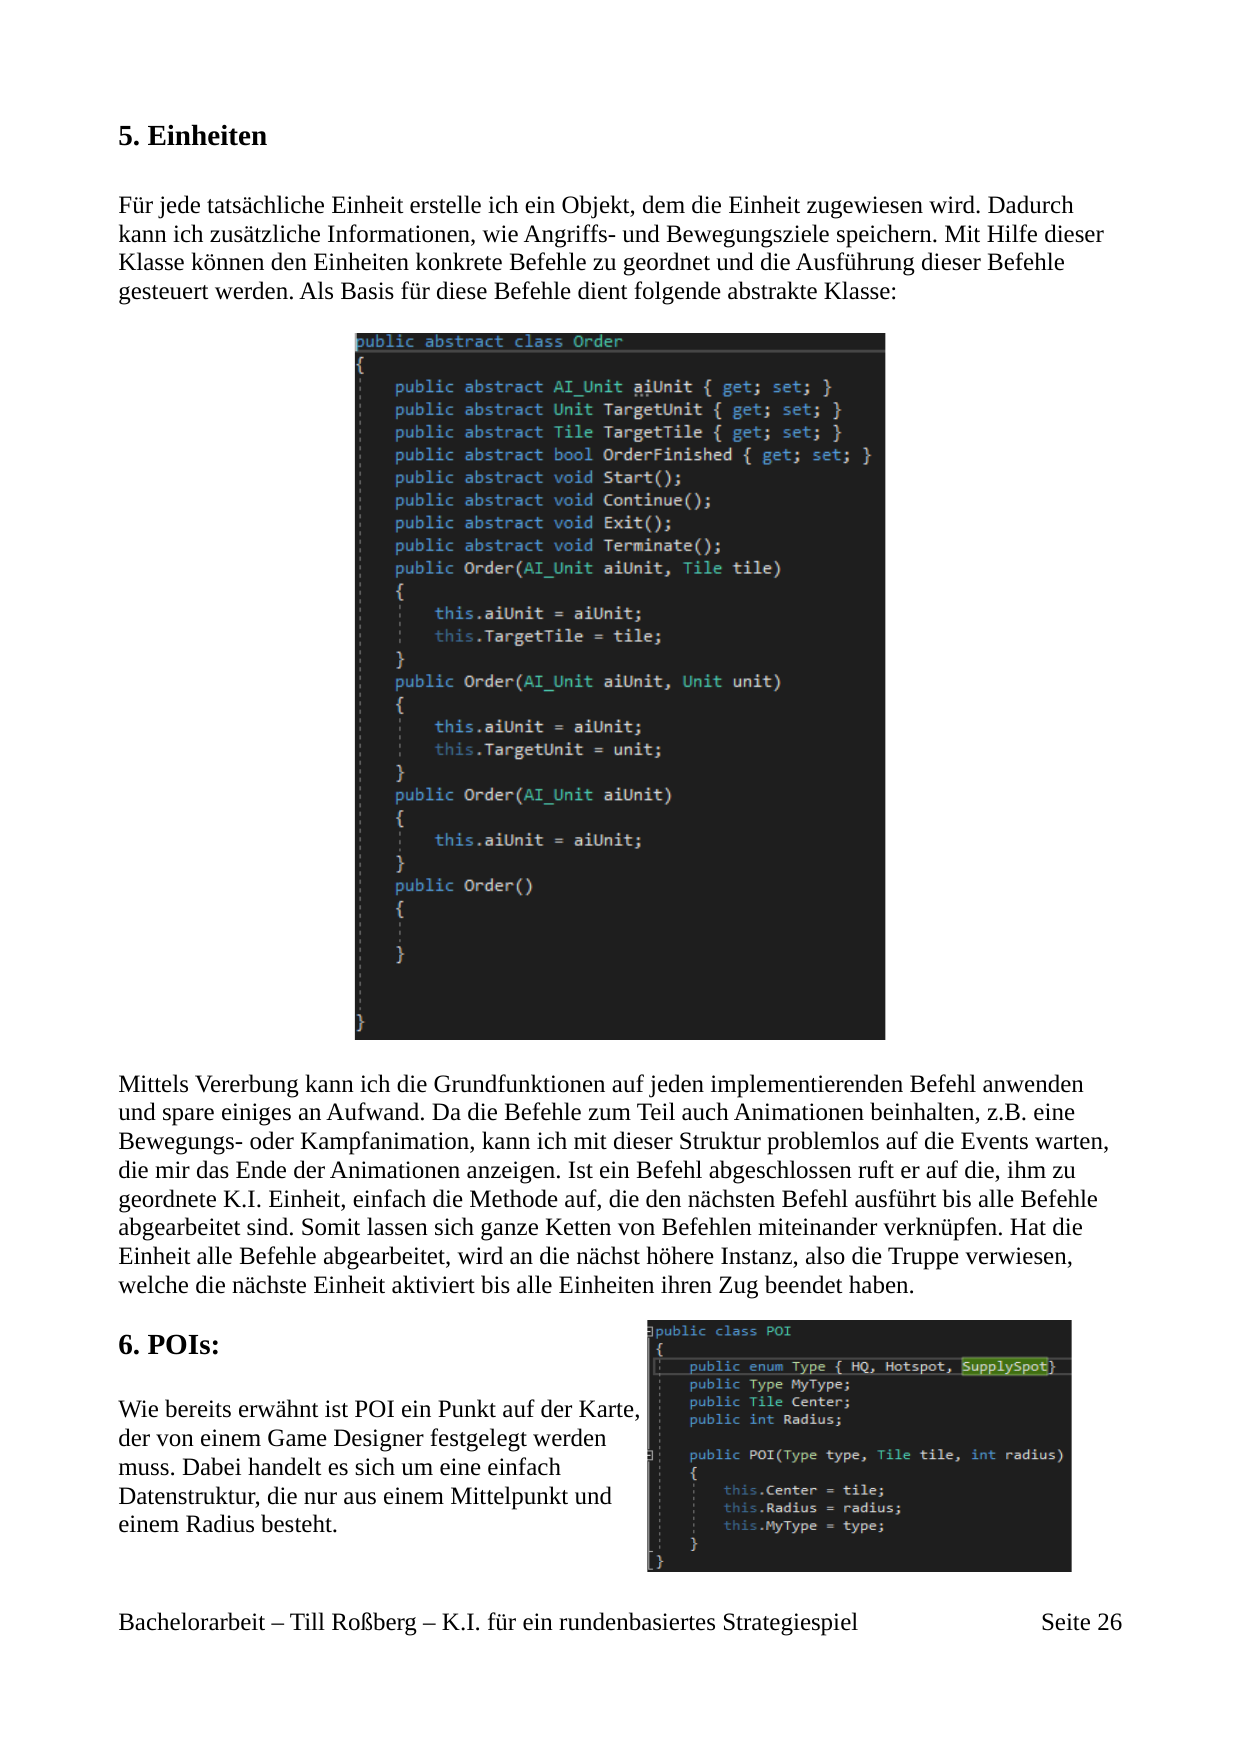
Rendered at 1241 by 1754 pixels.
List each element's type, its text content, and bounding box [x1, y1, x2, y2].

text [1072, 1327, 1122, 1361]
text 5. Einheiten [118, 118, 1122, 152]
picture [647, 1320, 1072, 1572]
text Mittels Vererbung kann ich die Grundfunktionen auf jeden implementierenden Befehl anwenden und spare einiges an Aufwand. Da die Befehle zum Teil auch Animationen beinhalten, z.B. eine Bewegungs- oder Kampfanimation, kann ich mit dieser Struktur problemlos auf die Events warten, die mir das Ende der Animationen anzeigen. Ist ein Befehl abgeschlossen ruft er auf die, ihm zu geordnete K.I. Einheit, einfach die Methode auf, die den nächsten Befehl ausführt bis alle Befehle abgearbeitet sind. Somit lassen sich ganze Ketten von Befehlen miteinander verknüpfen. Hat die Einheit alle Befehle abgearbeitet, wird an die nächst höhere Instanz, also die Truppe verwiesen, welche die nächste Einheit aktiviert bis alle Einheiten ihren Zug beendet haben. [118, 1069, 1122, 1299]
text [1072, 1394, 1122, 1538]
text Für jede tatsächliche Einheit erstelle ich ein Objekt, dem die Einheit zugewiesen wird. Dadurch kann ich zusätzliche Informationen, wie Angriffs- und Bewegungsziele speichern. Mit Hilfe dieser Klasse können den Einheiten konkrete Befehle zu geordnet und die Ausführung dieser Befehle gesteuert werden. Als Basis für diese Befehle dient folgende abstrakte Klasse: [118, 190, 1122, 305]
text Wie bereits erwähnt ist POI ein Punkt auf der Karte, der von einem Game Designer festgelegt werden muss. Dabei handelt es sich um eine einfach Datenstruktur, die nur aus einem Mittelpunkt und einem Radius besteht. [118, 1394, 647, 1538]
text 6. POIs: [118, 1327, 647, 1361]
picture [354, 333, 886, 1040]
